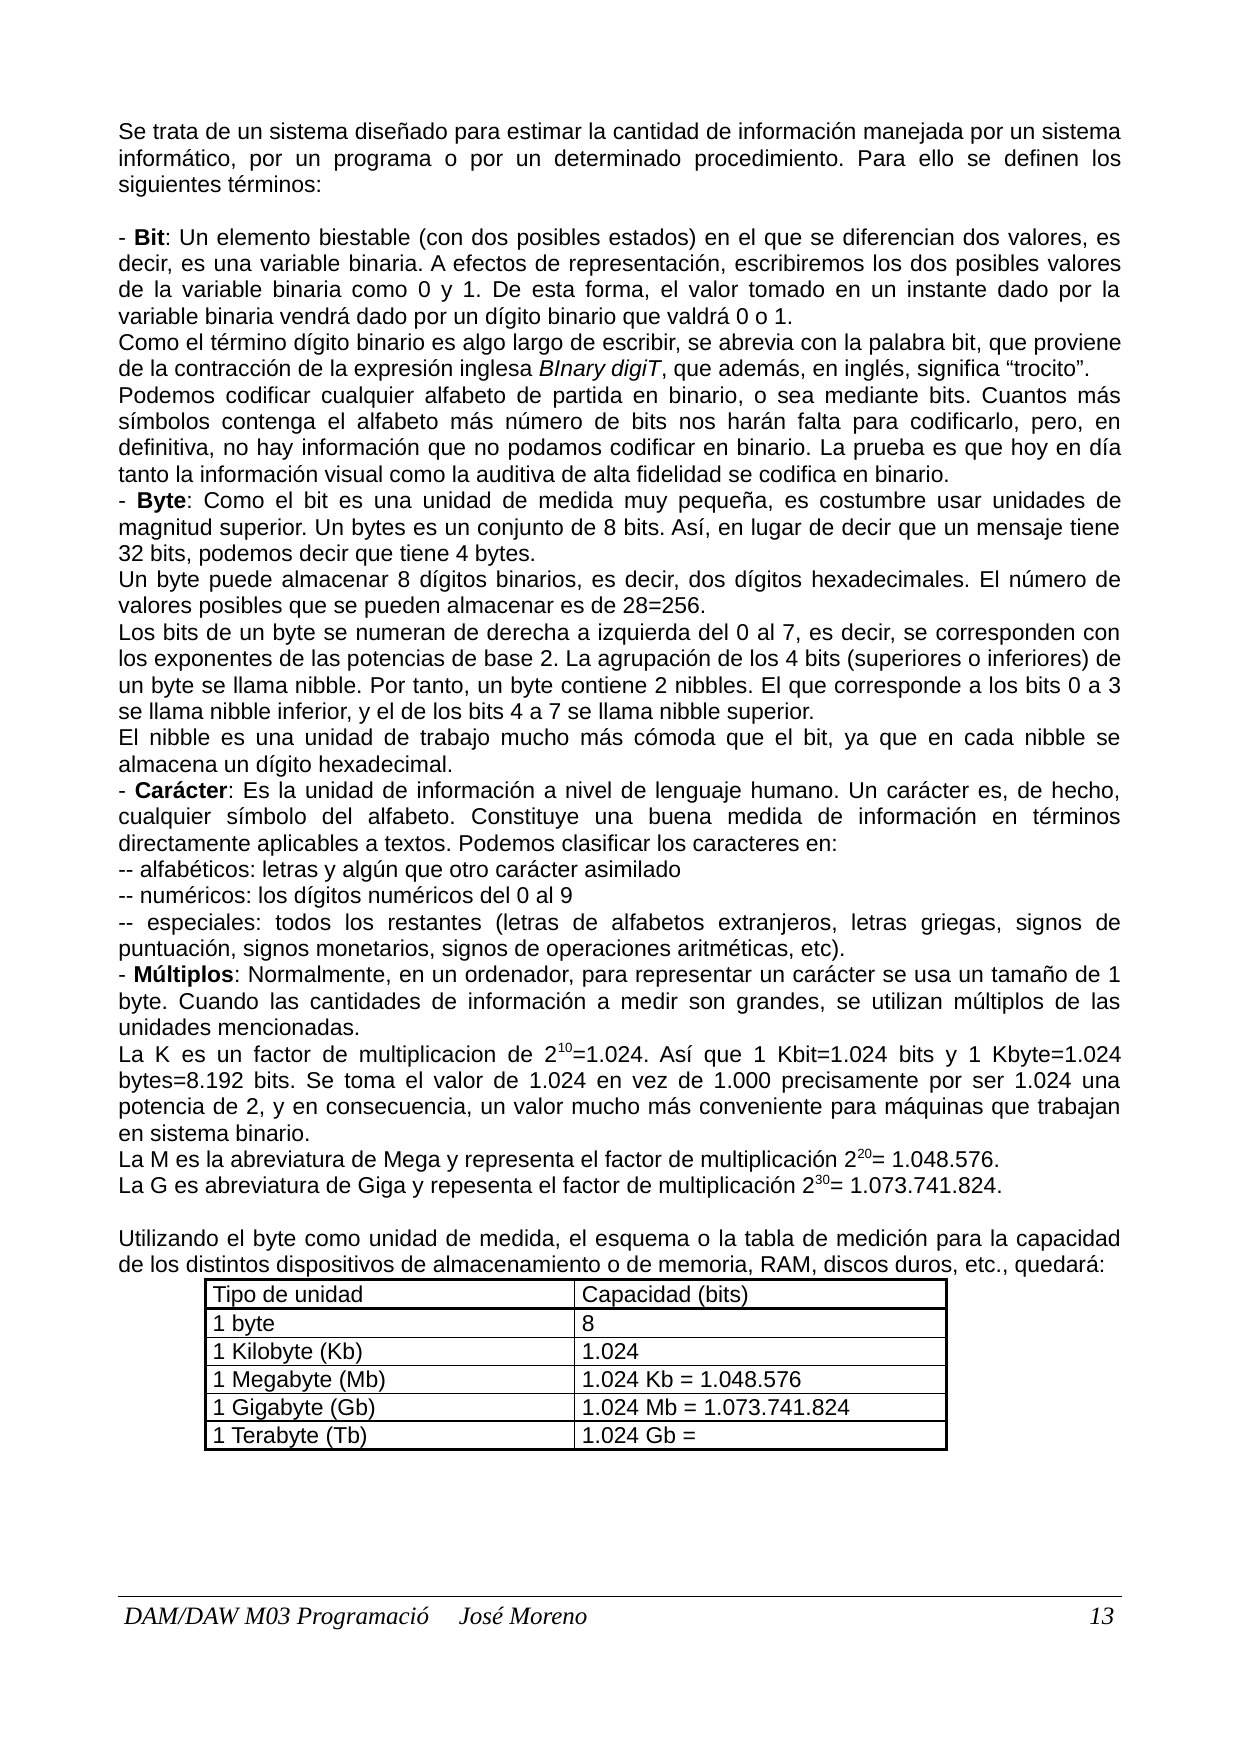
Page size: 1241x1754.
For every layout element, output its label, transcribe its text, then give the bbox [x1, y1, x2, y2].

table_cell 1.024 Gb = [575, 1422, 945, 1448]
table_cell 1 Gigabyte (Gb) [207, 1394, 574, 1420]
text Un byte puede almacenar 8 dígitos binarios, es decir, dos dígitos hexadecimales. El número de valores posibles que se pueden almacenar es de 28=256. [118, 566, 1122, 619]
table_header Capacidad (bits) [575, 1281, 945, 1307]
text Se trata de un sistema diseñado para estimar la cantidad de información manejada por un sistema informático, por un programa o por un determinado procedimiento. Para ello se definen los siguientes términos: [118, 118, 1122, 197]
text -- alfabéticos: letras y algún que otro carácter asimilado [118, 856, 1122, 882]
text El nibble es una unidad de trabajo mucho más cómoda que el bit, ya que en cada nibble se almacena un dígito hexadecimal. [118, 724, 1122, 777]
text Como el término dígito binario es algo largo de escribir, se abrevia con la palabra bit, que proviene de la contracción de la expresión inglesa BInary digiT, que además, en inglés, significa “trocito”. [118, 329, 1122, 382]
table_cell 1.024 [575, 1338, 945, 1364]
table_cell 1.024 Kb = 1.048.576 [575, 1366, 945, 1392]
table_cell 1 Kilobyte (Kb) [207, 1338, 574, 1364]
text -- numéricos: los dígitos numéricos del 0 al 9 [118, 882, 1122, 909]
text La M es la abreviatura de Mega y representa el factor de multiplicación 220= 1.048.576. [118, 1146, 1122, 1172]
text La K es un factor de multiplicacion de 210=1.024. Así que 1 Kbit=1.024 bits y 1 Kbyte=1.024 bytes=8.192 bits. Se toma el valor de 1.024 en vez de 1.000 precisamente por ser 1.024 una potencia de 2, y en consecuencia, un valor mucho más conveniente para máquinas que trabajan en sistema binario. [118, 1041, 1122, 1146]
text Podemos codificar cualquier alfabeto de partida en binario, o sea mediante bits. Cuantos más símbolos contenga el alfabeto más número de bits nos harán falta para codificarlo, pero, en definitiva, no hay información que no podamos codificar en binario. La prueba es que hoy en día tanto la información visual como la auditiva de alta fidelidad se codifica en binario. [118, 382, 1122, 487]
table_cell 1.024 Mb = 1.073.741.824 [575, 1394, 945, 1420]
text - Carácter: Es la unidad de información a nivel de lenguaje humano. Un carácter es, de hecho, cualquier símbolo del alfabeto. Constituye una buena medida de información en términos directamente aplicables a textos. Podemos clasificar los caracteres en: [118, 777, 1122, 856]
text - Bit: Un elemento biestable (con dos posibles estados) en el que se diferencian dos valores, es decir, es una variable binaria. A efectos de representación, escribiremos los dos posibles valores de la variable binaria como 0 y 1. De esta forma, el valor tomado en un instante dado por la variable binaria vendrá dado por un dígito binario que valdrá 0 o 1. [118, 223, 1122, 329]
table_cell 1 byte [207, 1310, 574, 1337]
table_header Tipo de unidad [207, 1281, 574, 1307]
text - Múltiplos: Normalmente, en un ordenador, para representar un carácter se usa un tamaño de 1 byte. Cuando las cantidades de información a medir son grandes, se utilizan múltiplos de las unidades mencionadas. [118, 961, 1122, 1041]
text La G es abreviatura de Giga y repesenta el factor de multiplicación 230= 1.073.741.824. [118, 1172, 1122, 1199]
text -- especiales: todos los restantes (letras de alfabetos extranjeros, letras griegas, signos de puntuación, signos monetarios, signos de operaciones aritméticas, etc). [118, 909, 1122, 961]
text Utilizando el byte como unidad de medida, el esquema o la tabla de medición para la capacidad de los distintos dispositivos de almacenamiento o de memoria, RAM, discos duros, etc., quedará: [118, 1225, 1122, 1278]
text - Byte: Como el bit es una unidad de medida muy pequeña, es costumbre usar unidades de magnitud superior. Un bytes es un conjunto de 8 bits. Así, en lugar de decir que un mensaje tiene 32 bits, podemos decir que tiene 4 bytes. [118, 487, 1122, 566]
table_cell 1 Megabyte (Mb) [207, 1366, 574, 1392]
table_cell 8 [575, 1310, 945, 1337]
table_cell 1 Terabyte (Tb) [207, 1422, 574, 1448]
text Los bits de un byte se numeran de derecha a izquierda del 0 al 7, es decir, se corresponden con los exponentes de las potencias de base 2. La agrupación de los 4 bits (superiores o inferiores) de un byte se llama nibble. Por tanto, un byte contiene 2 nibbles. El que corresponde a los bits 0 a 3 se llama nibble inferior, y el de los bits 4 a 7 se llama nibble superior. [118, 619, 1122, 724]
